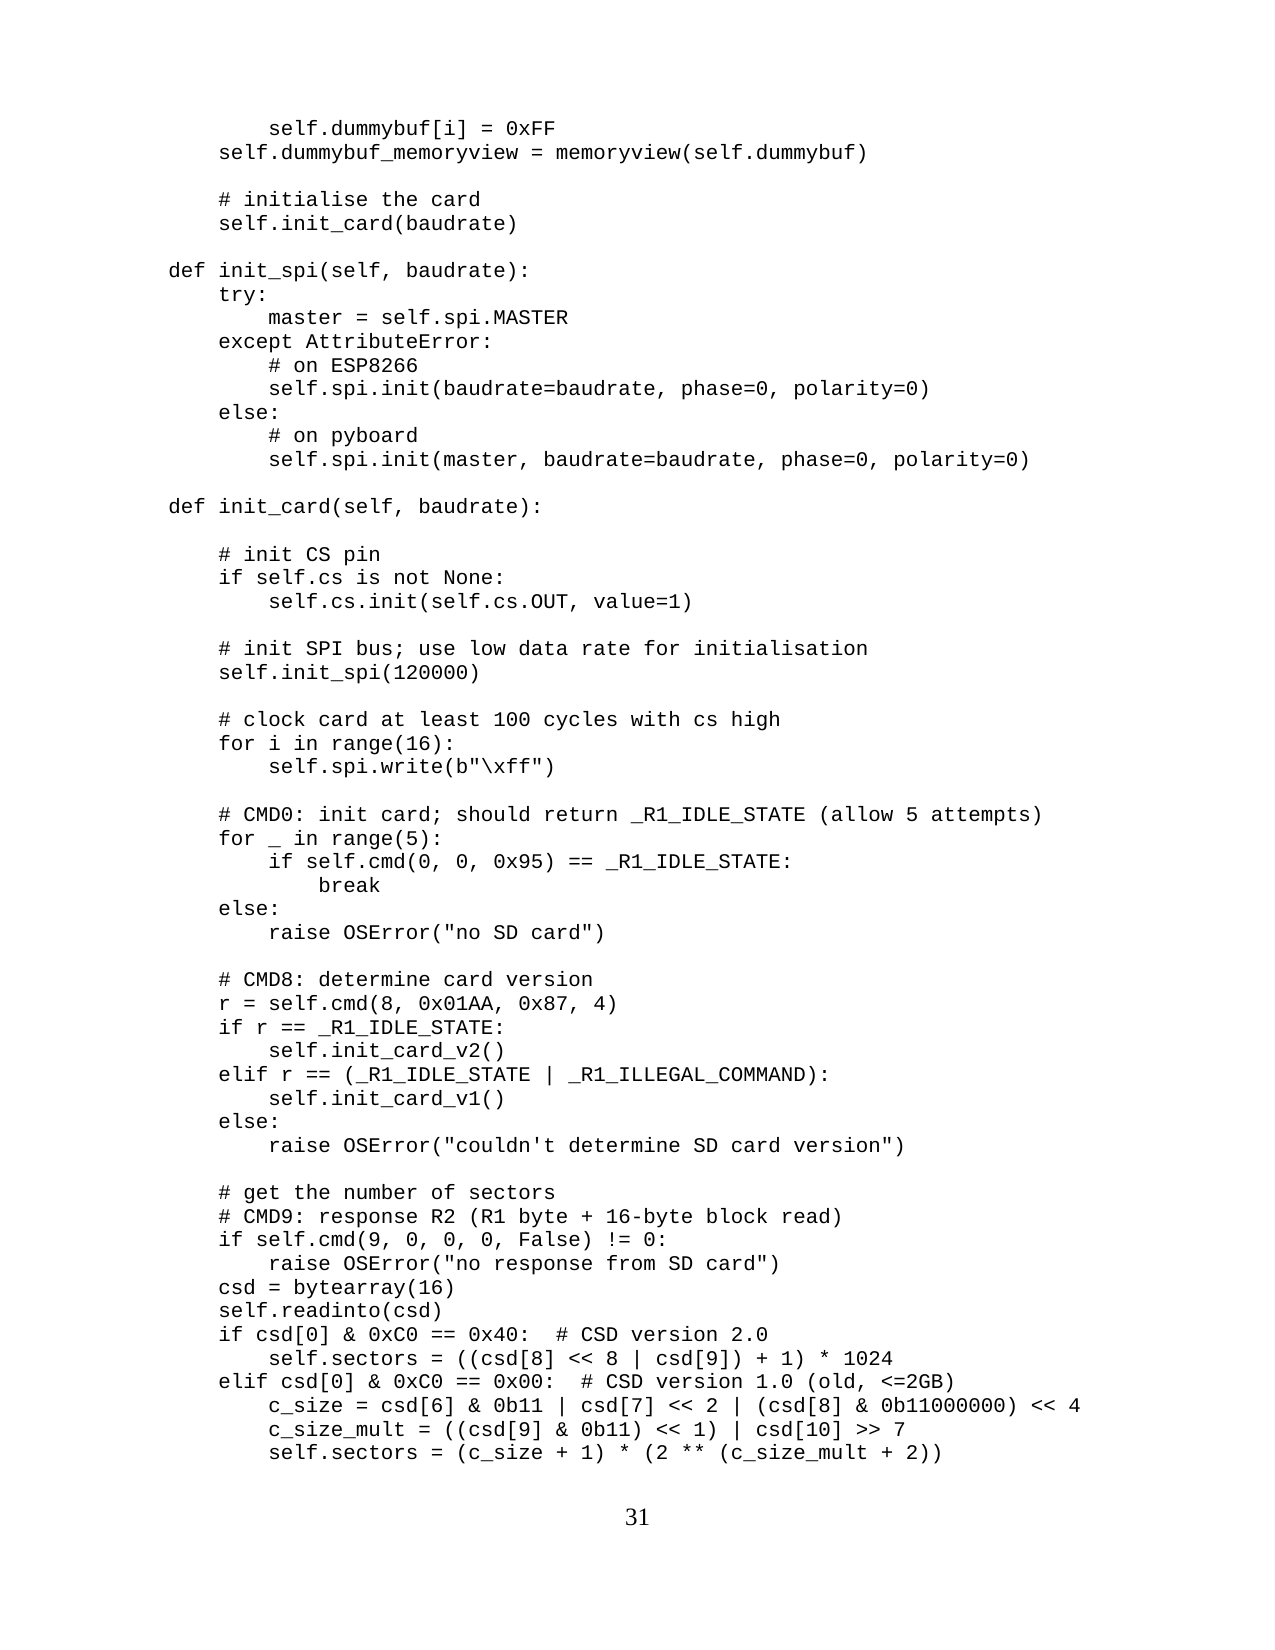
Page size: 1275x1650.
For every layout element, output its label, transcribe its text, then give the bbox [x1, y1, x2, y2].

text self.spi.init(baudrate=baudrate, phase=0, polarity=0) [118, 378, 1157, 402]
text def init_card(self, baudrate): [118, 496, 1157, 520]
text elif csd[0] & 0xC0 == 0x00: # CSD version 1.0 (old, <=2GB) [118, 1371, 1157, 1395]
text self.init_card_v1() [118, 1088, 1157, 1111]
text csd = bytearray(16) [118, 1277, 1157, 1300]
text if self.cs is not None: [118, 567, 1157, 591]
text # CMD0: init card; should return _R1_IDLE_STATE (allow 5 attempts) [118, 804, 1157, 827]
text self.sectors = (c_size + 1) * (2 ** (c_size_mult + 2)) [118, 1442, 1157, 1466]
text self.readinto(csd) [118, 1300, 1157, 1324]
text # initialise the card [118, 189, 1157, 213]
text # init CS pin [118, 544, 1157, 567]
text c_size_mult = ((csd[9] & 0b11) << 1) | csd[10] >> 7 [118, 1419, 1157, 1442]
text break [118, 875, 1157, 898]
text c_size = csd[6] & 0b11 | csd[7] << 2 | (csd[8] & 0b11000000) << 4 [118, 1395, 1157, 1419]
text else: [118, 402, 1157, 426]
text # init SPI bus; use low data rate for initialisation [118, 638, 1157, 662]
text # clock card at least 100 cycles with cs high [118, 709, 1157, 733]
text self.spi.init(master, baudrate=baudrate, phase=0, polarity=0) [118, 449, 1157, 473]
text else: [118, 1111, 1157, 1135]
text try: [118, 284, 1157, 307]
text self.init_card_v2() [118, 1040, 1157, 1064]
text r = self.cmd(8, 0x01AA, 0x87, 4) [118, 993, 1157, 1017]
text self.sectors = ((csd[8] << 8 | csd[9]) + 1) * 1024 [118, 1348, 1157, 1371]
text if self.cmd(0, 0, 0x95) == _R1_IDLE_STATE: [118, 851, 1157, 875]
text for i in range(16): [118, 733, 1157, 757]
text self.dummybuf_memoryview = memoryview(self.dummybuf) [118, 142, 1157, 165]
text raise OSError("no SD card") [118, 922, 1157, 946]
text def init_spi(self, baudrate): [118, 260, 1157, 284]
text self.dummybuf[i] = 0xFF [118, 118, 1157, 142]
text for _ in range(5): [118, 827, 1157, 851]
text # on ESP8266 [118, 354, 1157, 378]
text # CMD9: response R2 (R1 byte + 16-byte block read) [118, 1206, 1157, 1229]
text self.cs.init(self.cs.OUT, value=1) [118, 591, 1157, 615]
text if self.cmd(9, 0, 0, 0, False) != 0: [118, 1229, 1157, 1253]
text master = self.spi.MASTER [118, 307, 1157, 331]
text else: [118, 898, 1157, 922]
text # CMD8: determine card version [118, 969, 1157, 993]
text self.init_spi(120000) [118, 662, 1157, 686]
text if csd[0] & 0xC0 == 0x40: # CSD version 2.0 [118, 1324, 1157, 1348]
text self.init_card(baudrate) [118, 213, 1157, 236]
text # get the number of sectors [118, 1182, 1157, 1206]
text except AttributeError: [118, 331, 1157, 354]
text raise OSError("no response from SD card") [118, 1253, 1157, 1277]
text raise OSError("couldn't determine SD card version") [118, 1135, 1157, 1158]
text # on pyboard [118, 426, 1157, 449]
text if r == _R1_IDLE_STATE: [118, 1017, 1157, 1040]
text elif r == (_R1_IDLE_STATE | _R1_ILLEGAL_COMMAND): [118, 1064, 1157, 1088]
text self.spi.write(b"\xff") [118, 757, 1157, 780]
